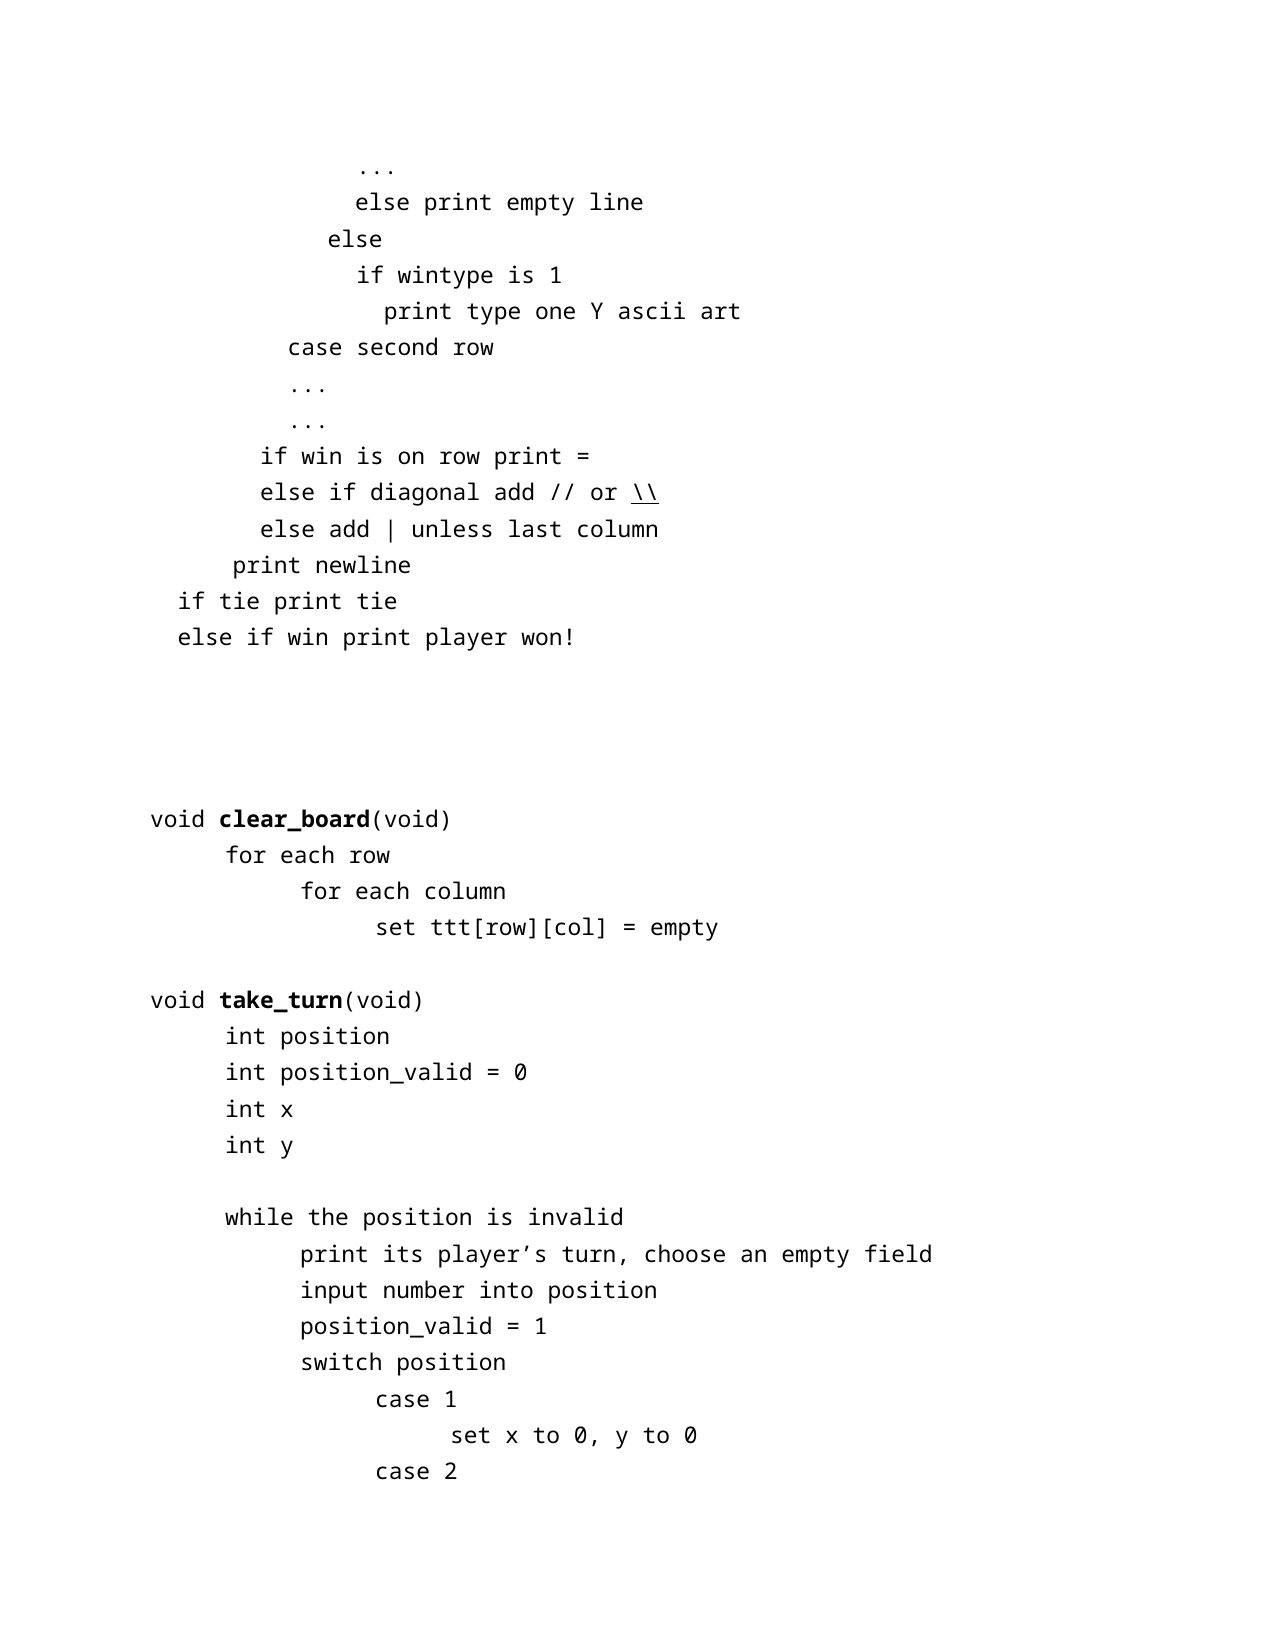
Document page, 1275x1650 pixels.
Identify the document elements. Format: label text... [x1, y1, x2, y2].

text void clear_board(void) [150, 802, 1125, 834]
text if tie print tie [150, 585, 1125, 616]
text void take_turn(void) [150, 984, 1125, 1015]
text else print empty line [150, 186, 1125, 217]
text position_valid = 1 [225, 1310, 1125, 1341]
text int x [150, 1092, 1125, 1124]
text print type one Y ascii art [150, 295, 1125, 326]
text case 2 [375, 1455, 1125, 1486]
text int position [150, 1020, 1125, 1051]
text print its player’s turn, choose an empty field [225, 1237, 1125, 1269]
text while the position is invalid [150, 1201, 1125, 1232]
text set ttt[row][col] = empty [300, 911, 1125, 942]
text for each row [150, 839, 1125, 870]
text print newline [150, 549, 1125, 580]
text case second row [150, 331, 1125, 362]
text input number into position [225, 1274, 1125, 1305]
text ... [150, 150, 1125, 181]
text set x to 0, y to 0 [375, 1419, 1125, 1450]
text int position_valid = 0 [150, 1056, 1125, 1087]
text for each column [225, 875, 1125, 906]
text case 1 [300, 1382, 1125, 1414]
text else if diagonal add // or \\ [150, 476, 1125, 507]
text else add | unless last column [150, 512, 1125, 544]
text if win is on row print = [150, 440, 1125, 471]
text ... [150, 404, 1125, 435]
text if wintype is 1 [150, 259, 1125, 290]
text int y [150, 1129, 1125, 1160]
text switch position [225, 1346, 1125, 1377]
text else if win print player won! [150, 621, 1125, 652]
text ... [150, 367, 1125, 399]
text else [150, 222, 1125, 254]
